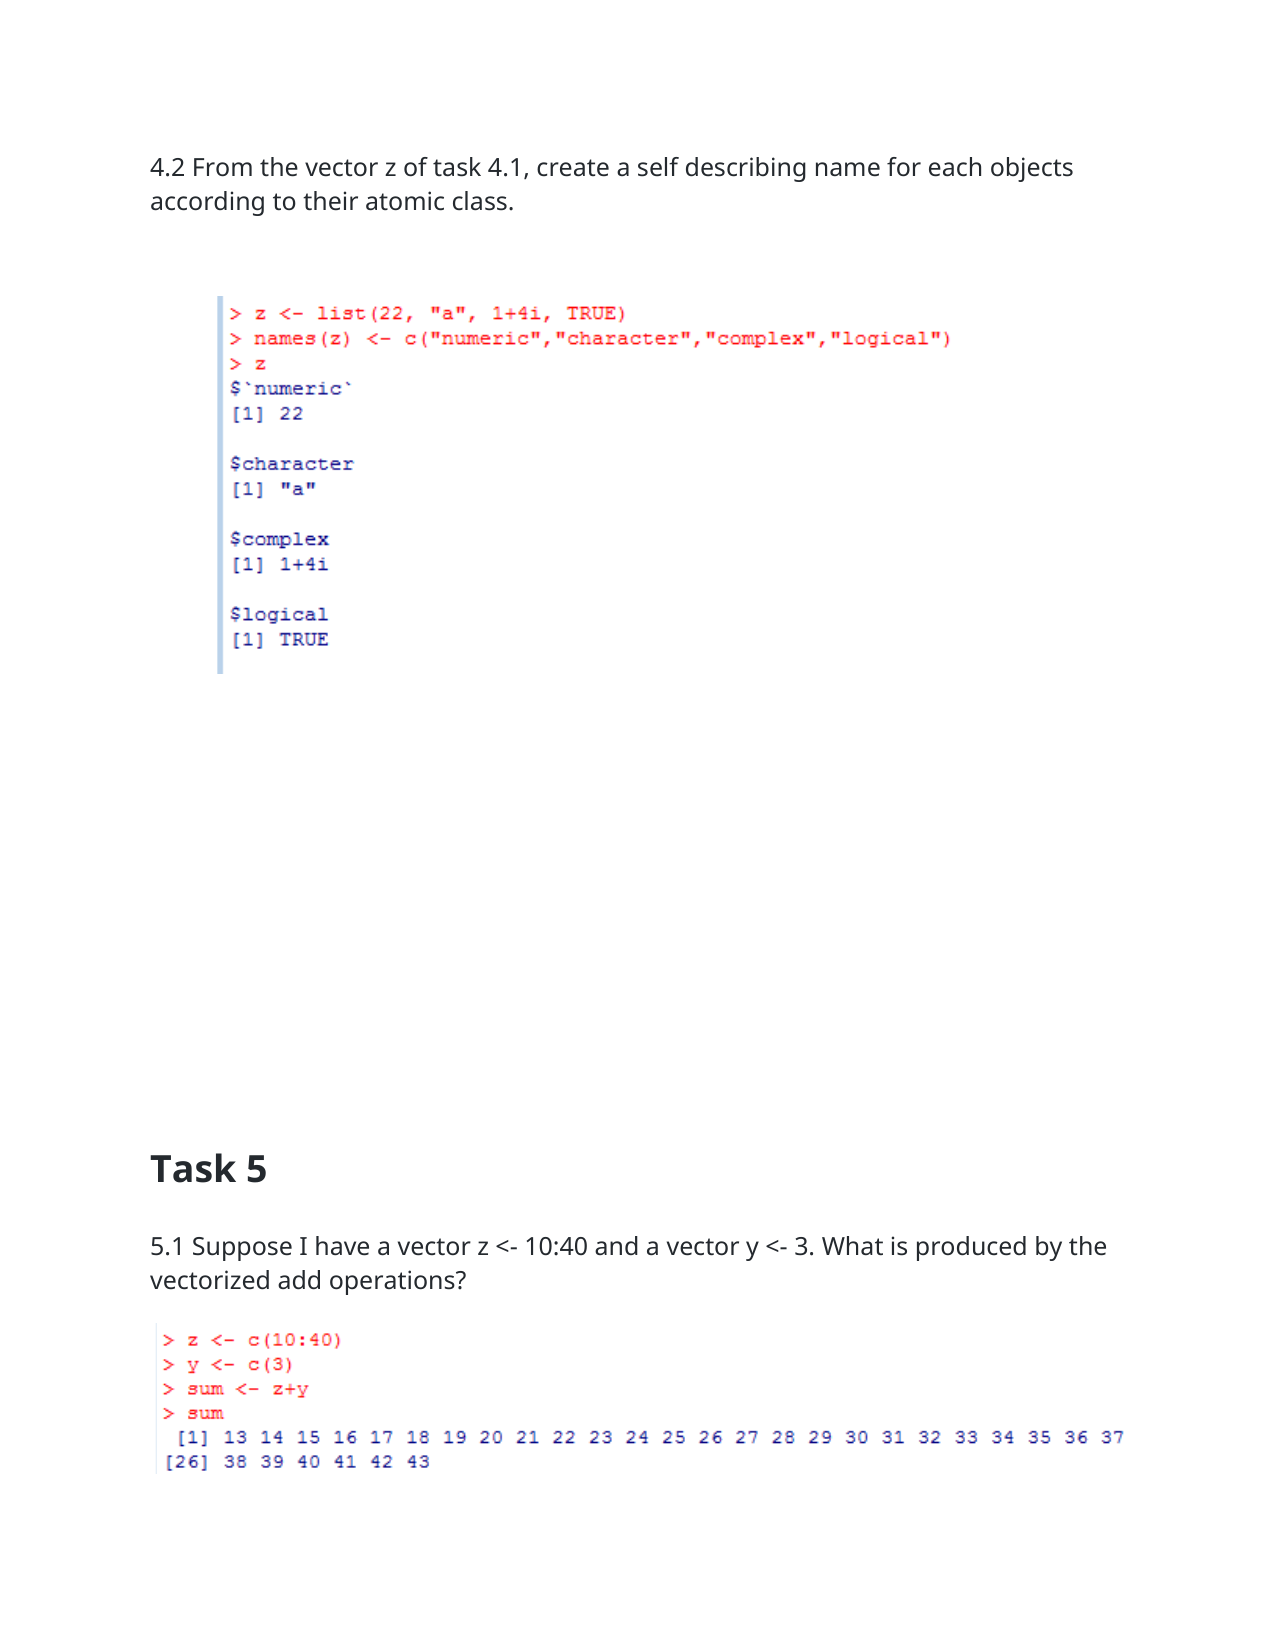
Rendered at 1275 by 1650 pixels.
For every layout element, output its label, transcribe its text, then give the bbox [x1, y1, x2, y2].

subtitle Task 5 [150, 1143, 1125, 1202]
picture [155, 1323, 1131, 1474]
text 4.2 From the vector z of task 4.1, create a self describing name for each objects according to their atomic class. [150, 150, 1125, 218]
picture [217, 296, 1058, 674]
text 5.1 Suppose I have a vector z <- 10:40 and a vector y <- 3. What is produced by the vectorized add operations? [150, 1228, 1125, 1296]
